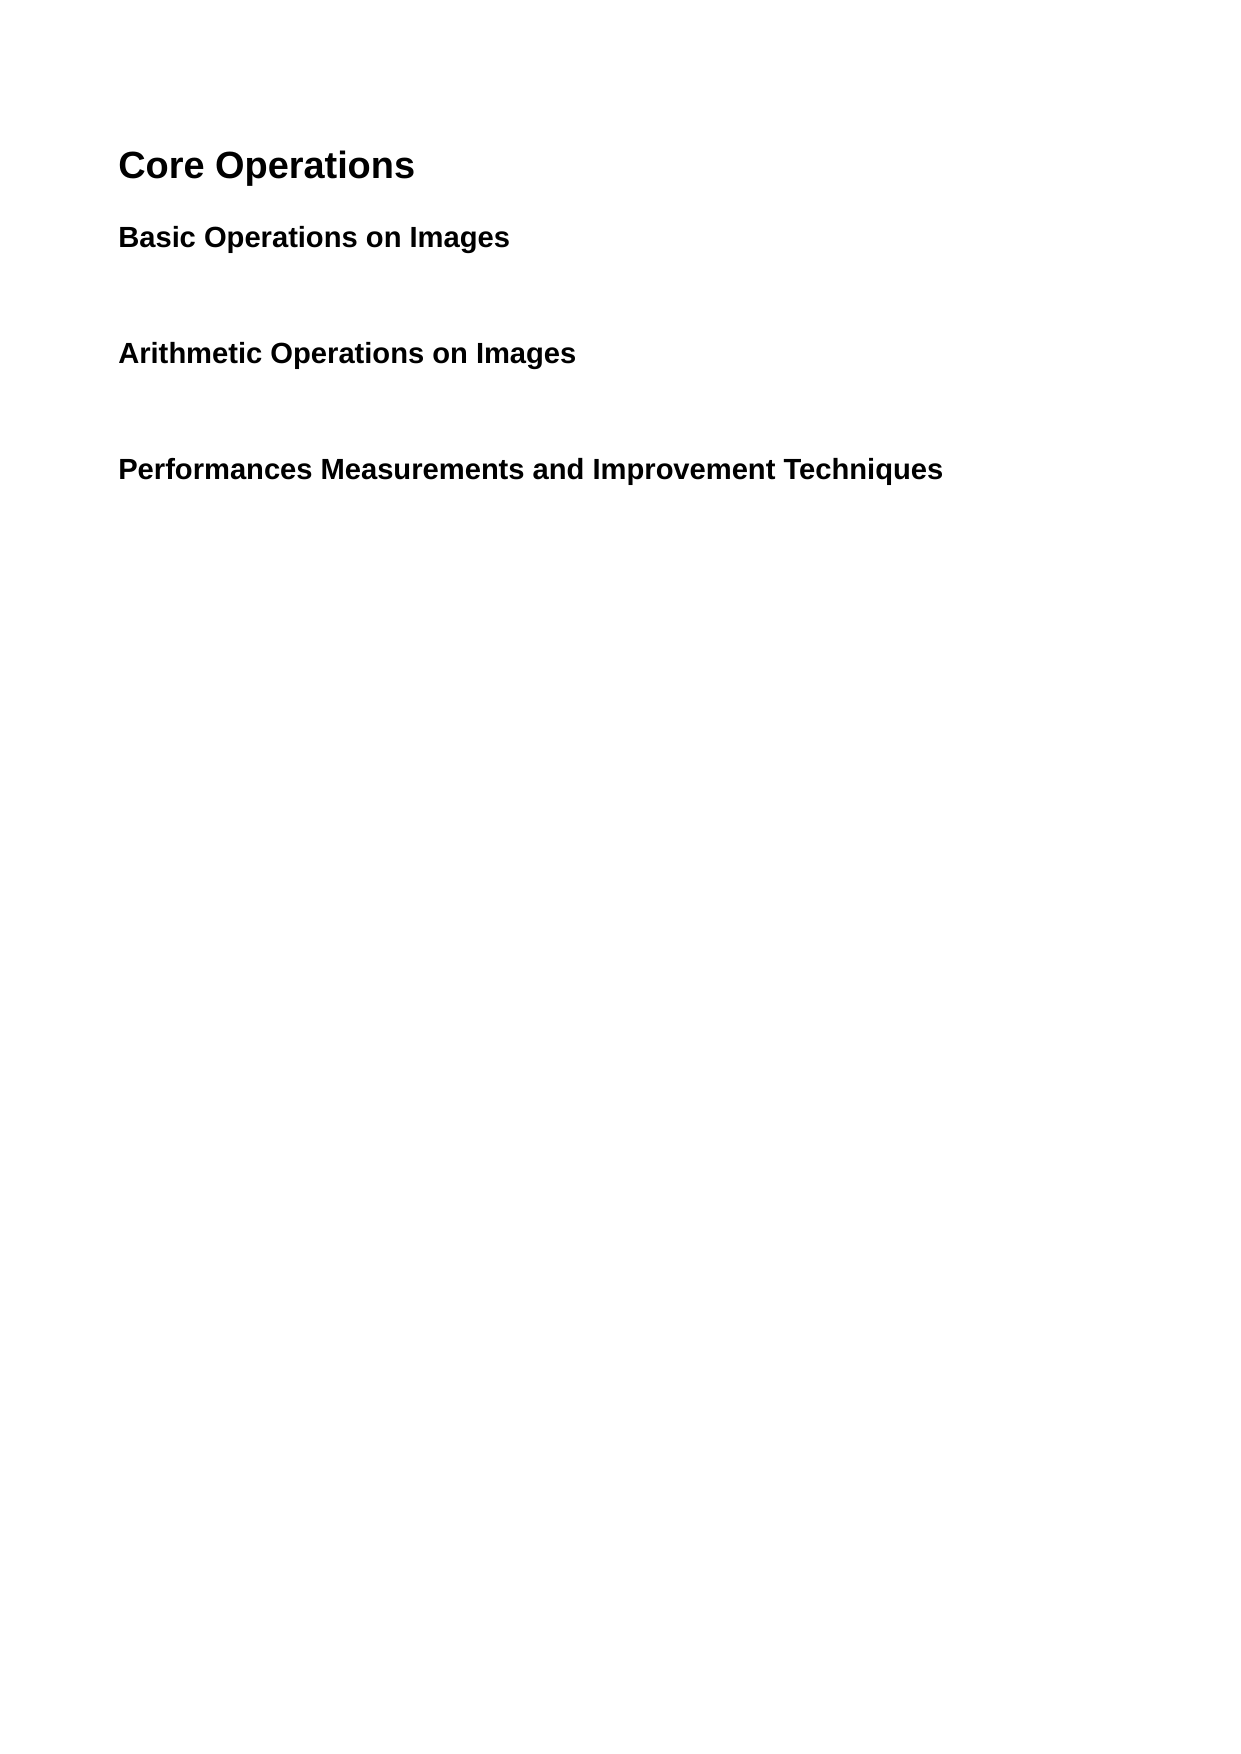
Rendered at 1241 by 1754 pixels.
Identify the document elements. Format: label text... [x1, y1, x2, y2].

subtitle Basic Operations on Images [118, 220, 1122, 254]
subtitle Core Operations [118, 143, 1122, 187]
subtitle Arithmetic Operations on Images [118, 336, 1122, 369]
subtitle Performances Measurements and Improvement Techniques [118, 452, 1122, 486]
